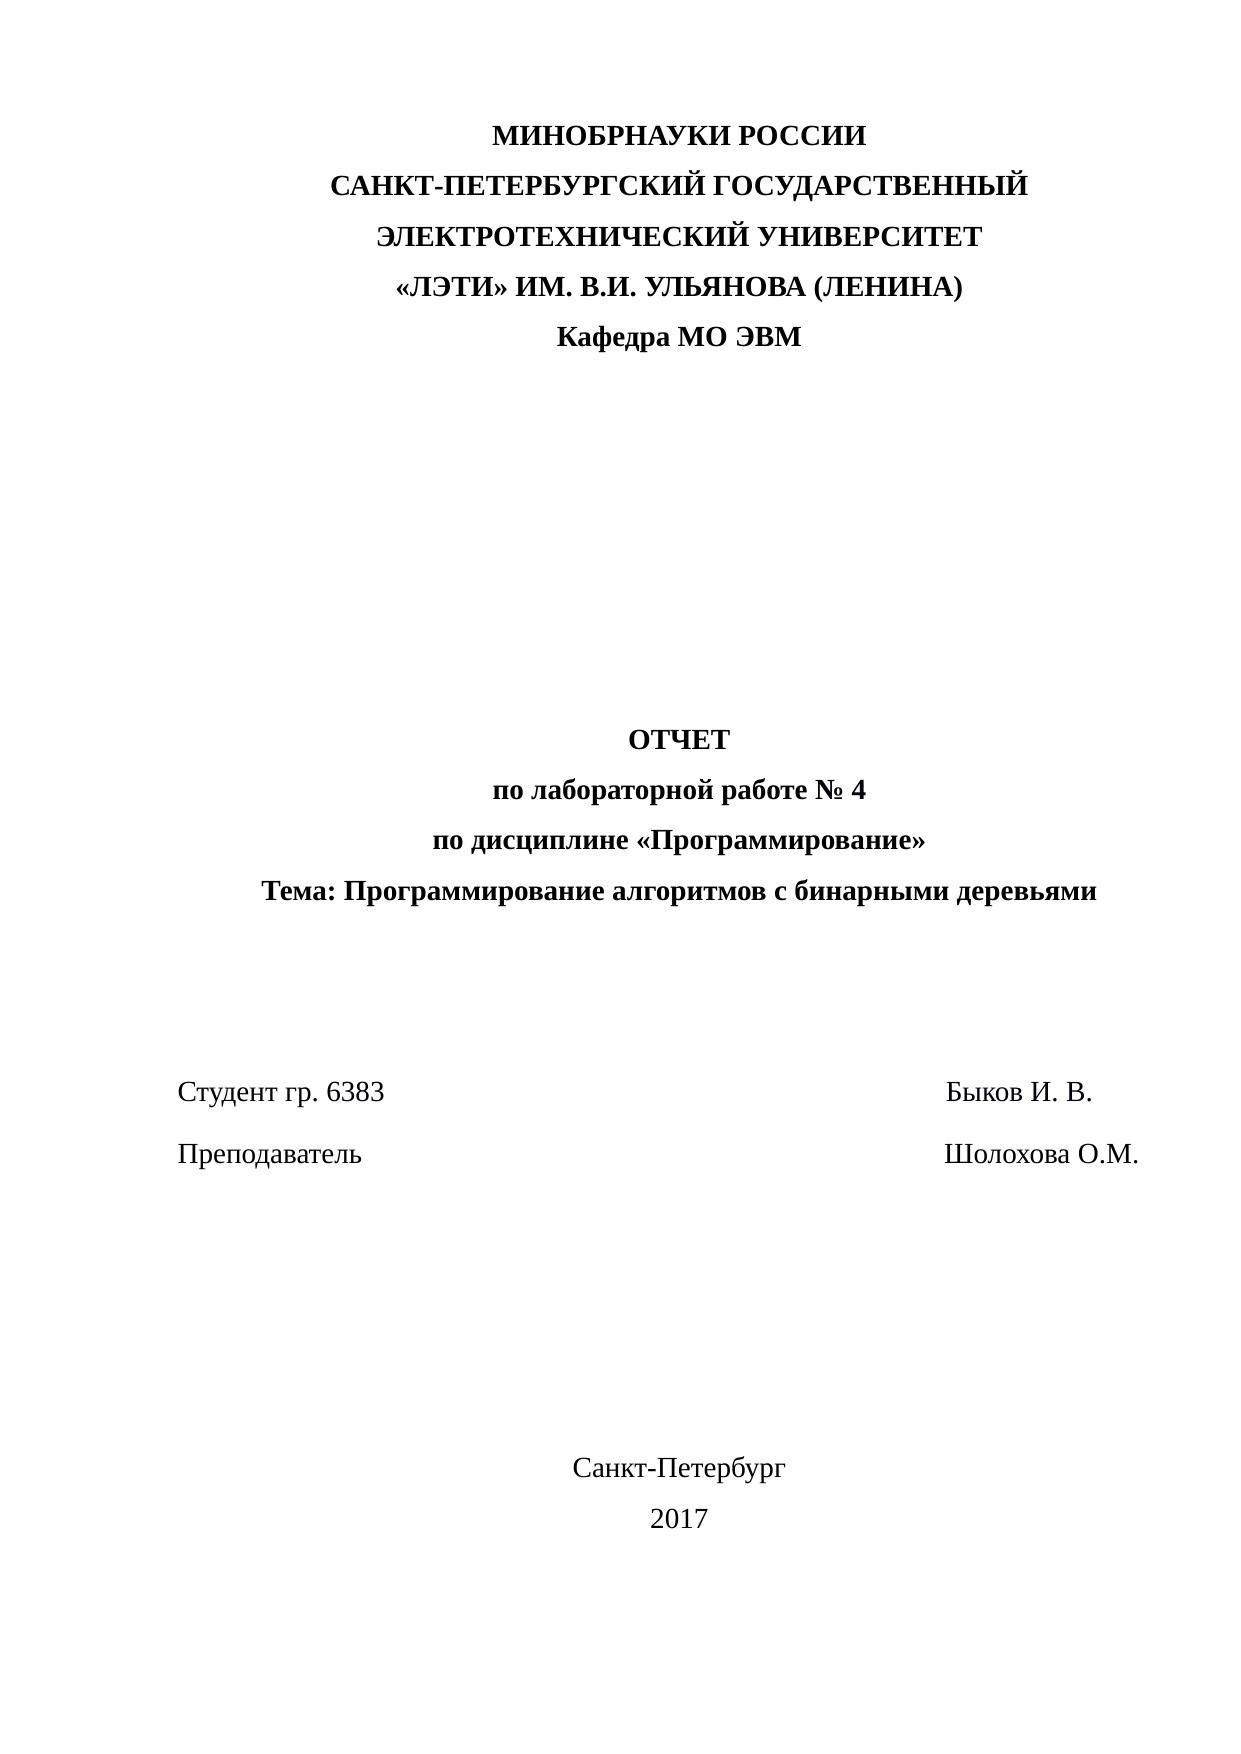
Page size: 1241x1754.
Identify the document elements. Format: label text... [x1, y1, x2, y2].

text Кафедра МО ЭВМ [177, 319, 1181, 353]
text ЭЛЕКТРОТЕХНИЧЕСКИЙ УНИВЕРСИТЕТ [177, 219, 1181, 252]
table_header Студент гр. 6383 [166, 1074, 619, 1137]
text Санкт-Петербург [177, 1451, 1181, 1484]
text по дисциплине «Программирование» [177, 822, 1181, 856]
text МИНОБРНАУКИ РОССИИ [177, 118, 1181, 152]
table_cell Шолохова О.М. [891, 1137, 1192, 1199]
text «ЛЭТИ» ИМ. В.И. УЛЬЯНОВА (ЛЕНИНА) [177, 269, 1181, 303]
text 2017 [177, 1501, 1181, 1534]
text Тема: Программирование алгоритмов с бинарными деревьями [177, 873, 1181, 906]
table_cell Преподаватель [166, 1137, 619, 1199]
text по лабораторной работе № 4 [177, 772, 1181, 806]
text САНКТ-ПЕТЕРБУРГСКИЙ ГОСУДАРСТВЕННЫЙ [177, 168, 1181, 202]
table_cell [619, 1137, 891, 1199]
text ОТЧЕТ [177, 722, 1181, 755]
table_header [619, 1074, 891, 1137]
table_header Быков И. В. [891, 1074, 1192, 1137]
